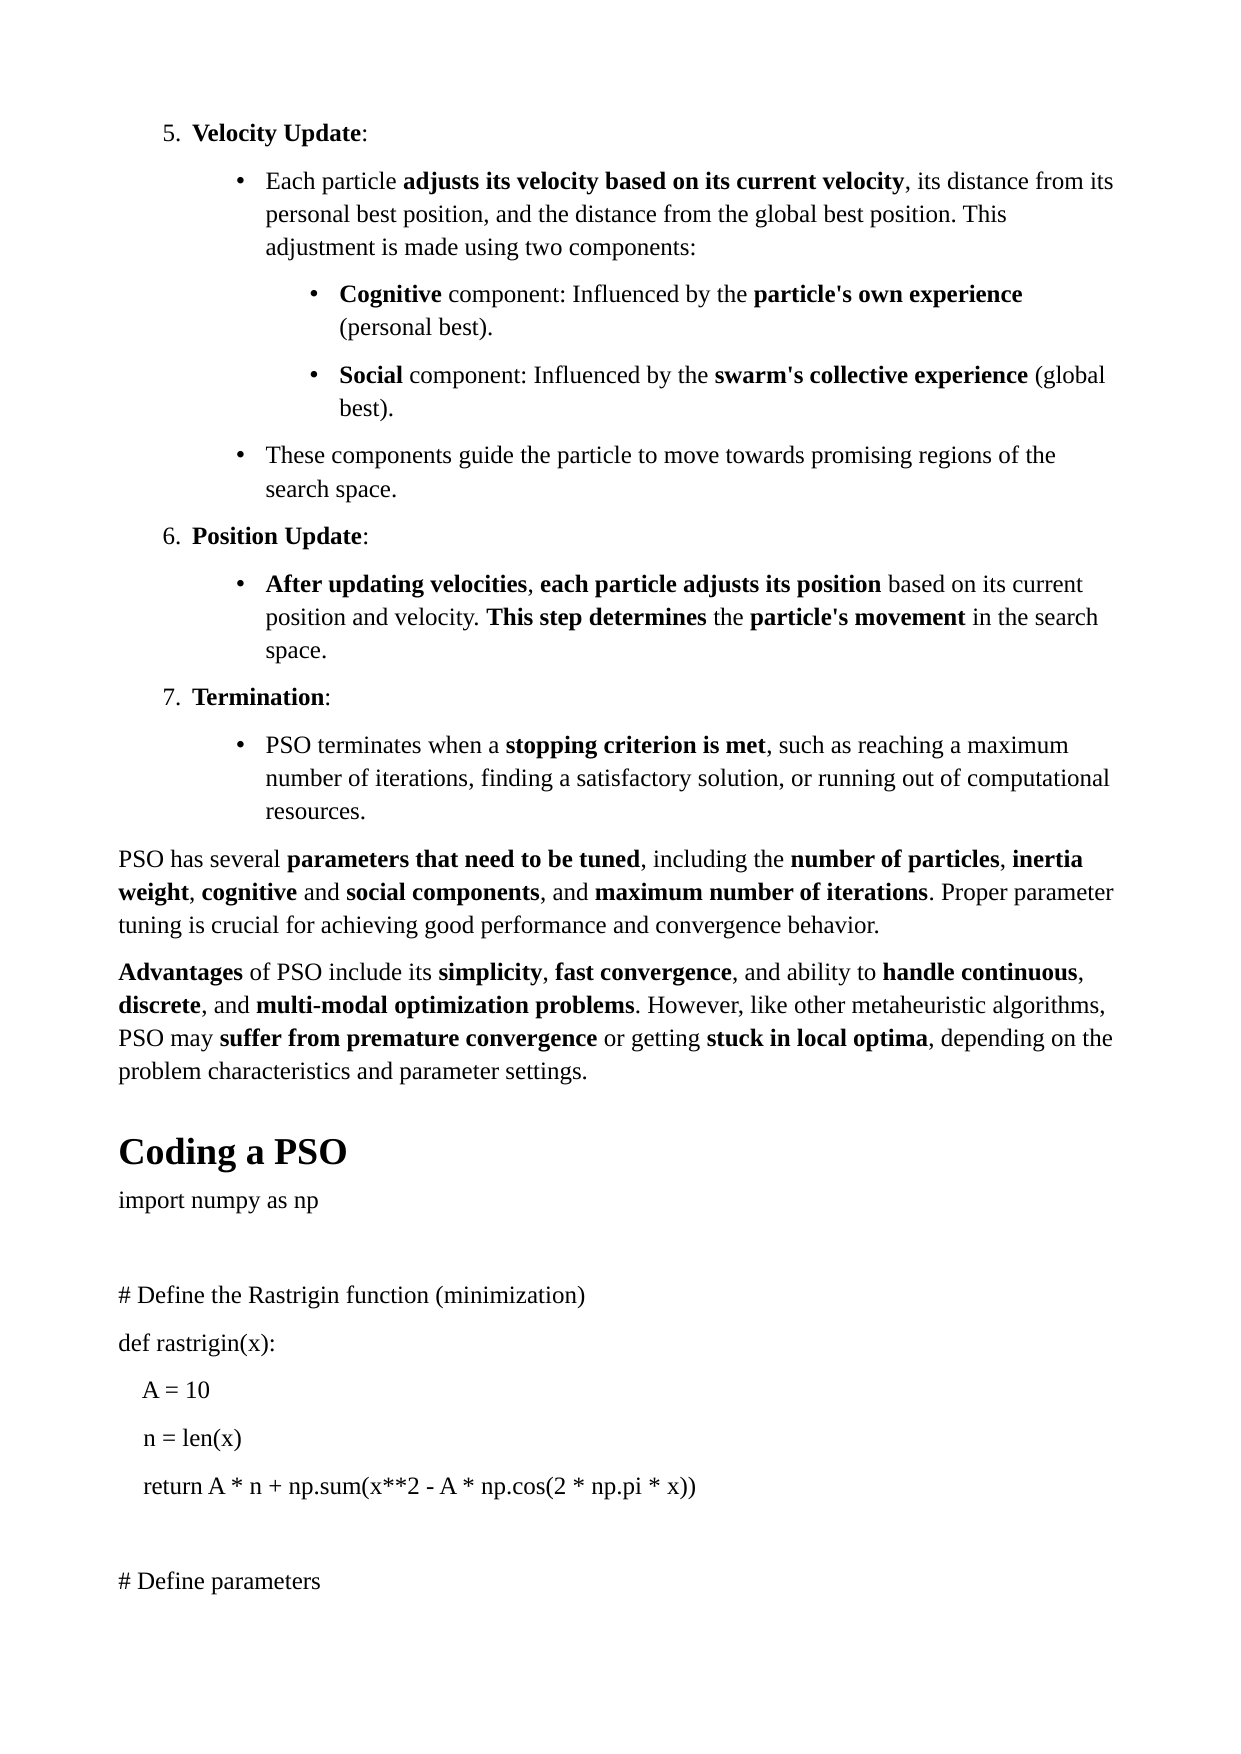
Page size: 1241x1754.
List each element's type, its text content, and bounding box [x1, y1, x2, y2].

list Each particle adjusts its velocity based on its current velocity, its distance from its personal best position, and the distance from the global best position. This adjustment is made using two components: [236, 166, 1122, 261]
text # Define the Rastrigin function (minimization) [118, 1280, 1122, 1309]
text import numpy as np [118, 1185, 1122, 1214]
list Termination: [162, 682, 1122, 711]
text Advantages of PSO include its simplicity, fast convergence, and ability to handle continuous, discrete, and multi-modal optimization problems. However, like other metaheuristic algorithms, PSO may suffer from premature convergence or getting stuck in local optima, depending on the problem characteristics and parameter settings. [118, 957, 1122, 1085]
text # Define parameters [118, 1566, 1122, 1595]
list Velocity Update: [162, 118, 1122, 147]
subtitle Coding a PSO [118, 1129, 1122, 1173]
list Position Update: [162, 521, 1122, 550]
text def rastrigin(x): [118, 1328, 1122, 1357]
list Cognitive component: Influenced by the particle's own experience (personal best). [309, 279, 1122, 341]
text return A * n + np.sum(x**2 - A * np.cos(2 * np.pi * x)) [118, 1471, 1122, 1499]
text A = 10 [118, 1376, 1122, 1404]
list After updating velocities, each particle adjusts its position based on its current position and velocity. This step determines the particle's movement in the search space. [236, 569, 1122, 664]
list PSO terminates when a stopping criterion is met, such as reaching a maximum number of iterations, finding a satisfactory solution, or running out of computational resources. [236, 730, 1122, 825]
list Social component: Influenced by the swarm's collective experience (global best). [309, 360, 1122, 422]
text PSO has several parameters that need to be tuned, including the number of particles, inertia weight, cognitive and social components, and maximum number of iterations. Proper parameter tuning is crucial for achieving good performance and convergence behavior. [118, 844, 1122, 938]
text n = len(x) [118, 1423, 1122, 1452]
list These components guide the particle to move towards promising regions of the search space. [236, 441, 1122, 502]
